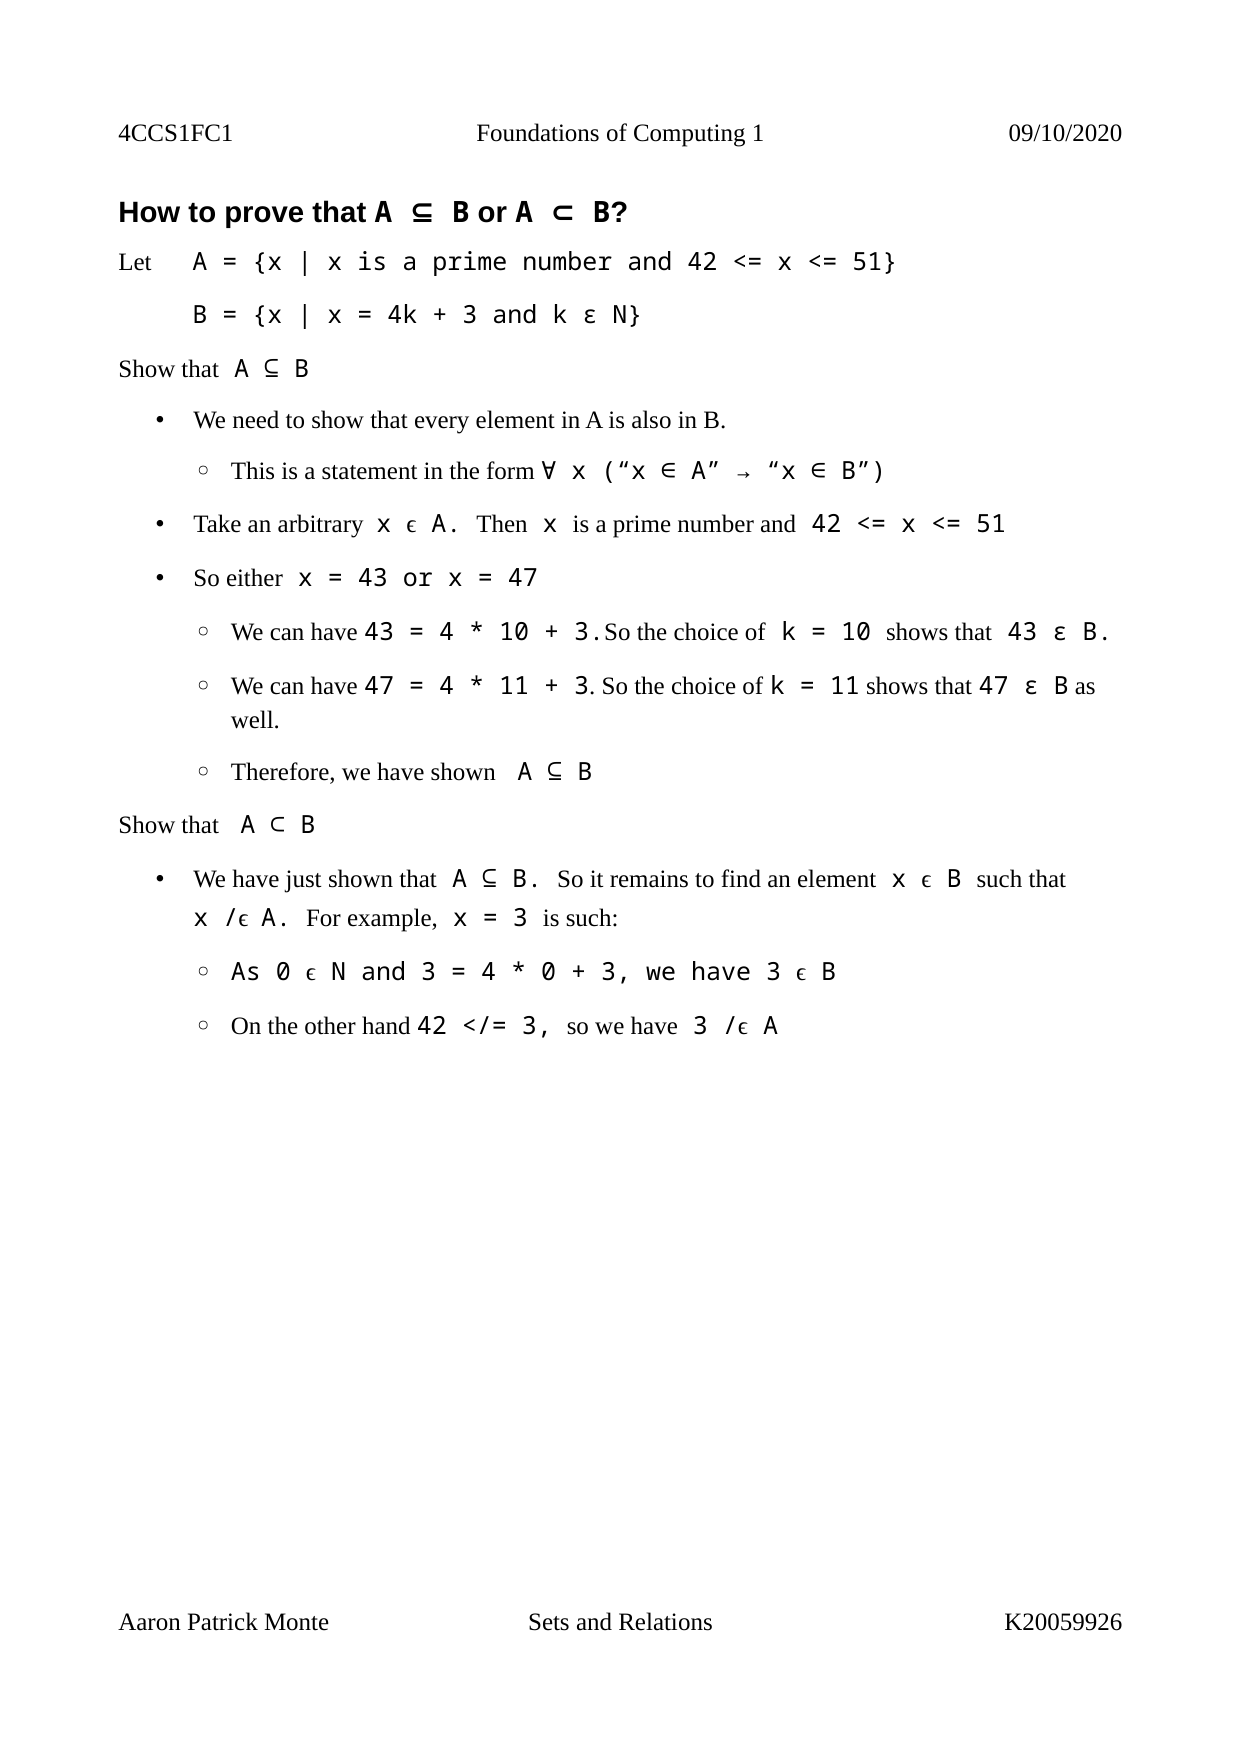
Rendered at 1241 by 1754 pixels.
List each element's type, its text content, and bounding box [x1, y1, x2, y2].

list On the other hand 42 </= 3, so we have 3 /ϵ A [193, 1007, 1122, 1041]
subtitle How to prove that A ⊆ B or A ⊂ B? [118, 191, 1122, 231]
text Show that A ⊂ B [118, 807, 1122, 841]
list We can have 43 = 4 * 10 + 3.So the choice of k = 10 shows that 43 ϵ B. [193, 613, 1122, 648]
list We have just shown that A ⊆ B. So it remains to find an element x ϵ B such that x /ϵ A. For example, x = 3 is such: [156, 861, 1122, 934]
list We need to show that every element in A is also in B. [156, 405, 1122, 433]
list This is a statement in the form ∀ x (“x ∈ A” → “x ∈ B”) [193, 452, 1122, 486]
list Therefore, we have shown A ⊆ B [193, 753, 1122, 787]
text B = {x | x = 4k + 3 and k ϵ N} [118, 297, 1122, 331]
list So either x = 43 or x = 47 [156, 560, 1122, 594]
text Show that A ⊆ B [118, 351, 1122, 385]
text Let A = {x | x is a prime number and 42 <= x <= 51} [118, 243, 1122, 277]
list Take an arbitrary x ϵ A. Then x is a prime number and 42 <= x <= 51 [156, 506, 1122, 540]
list As 0 ϵ N and 3 = 4 * 0 + 3, we have 3 ϵ B [193, 954, 1122, 988]
list We can have 47 = 4 * 11 + 3. So the choice of k = 11 shows that 47 ϵ B as well. [193, 667, 1122, 734]
